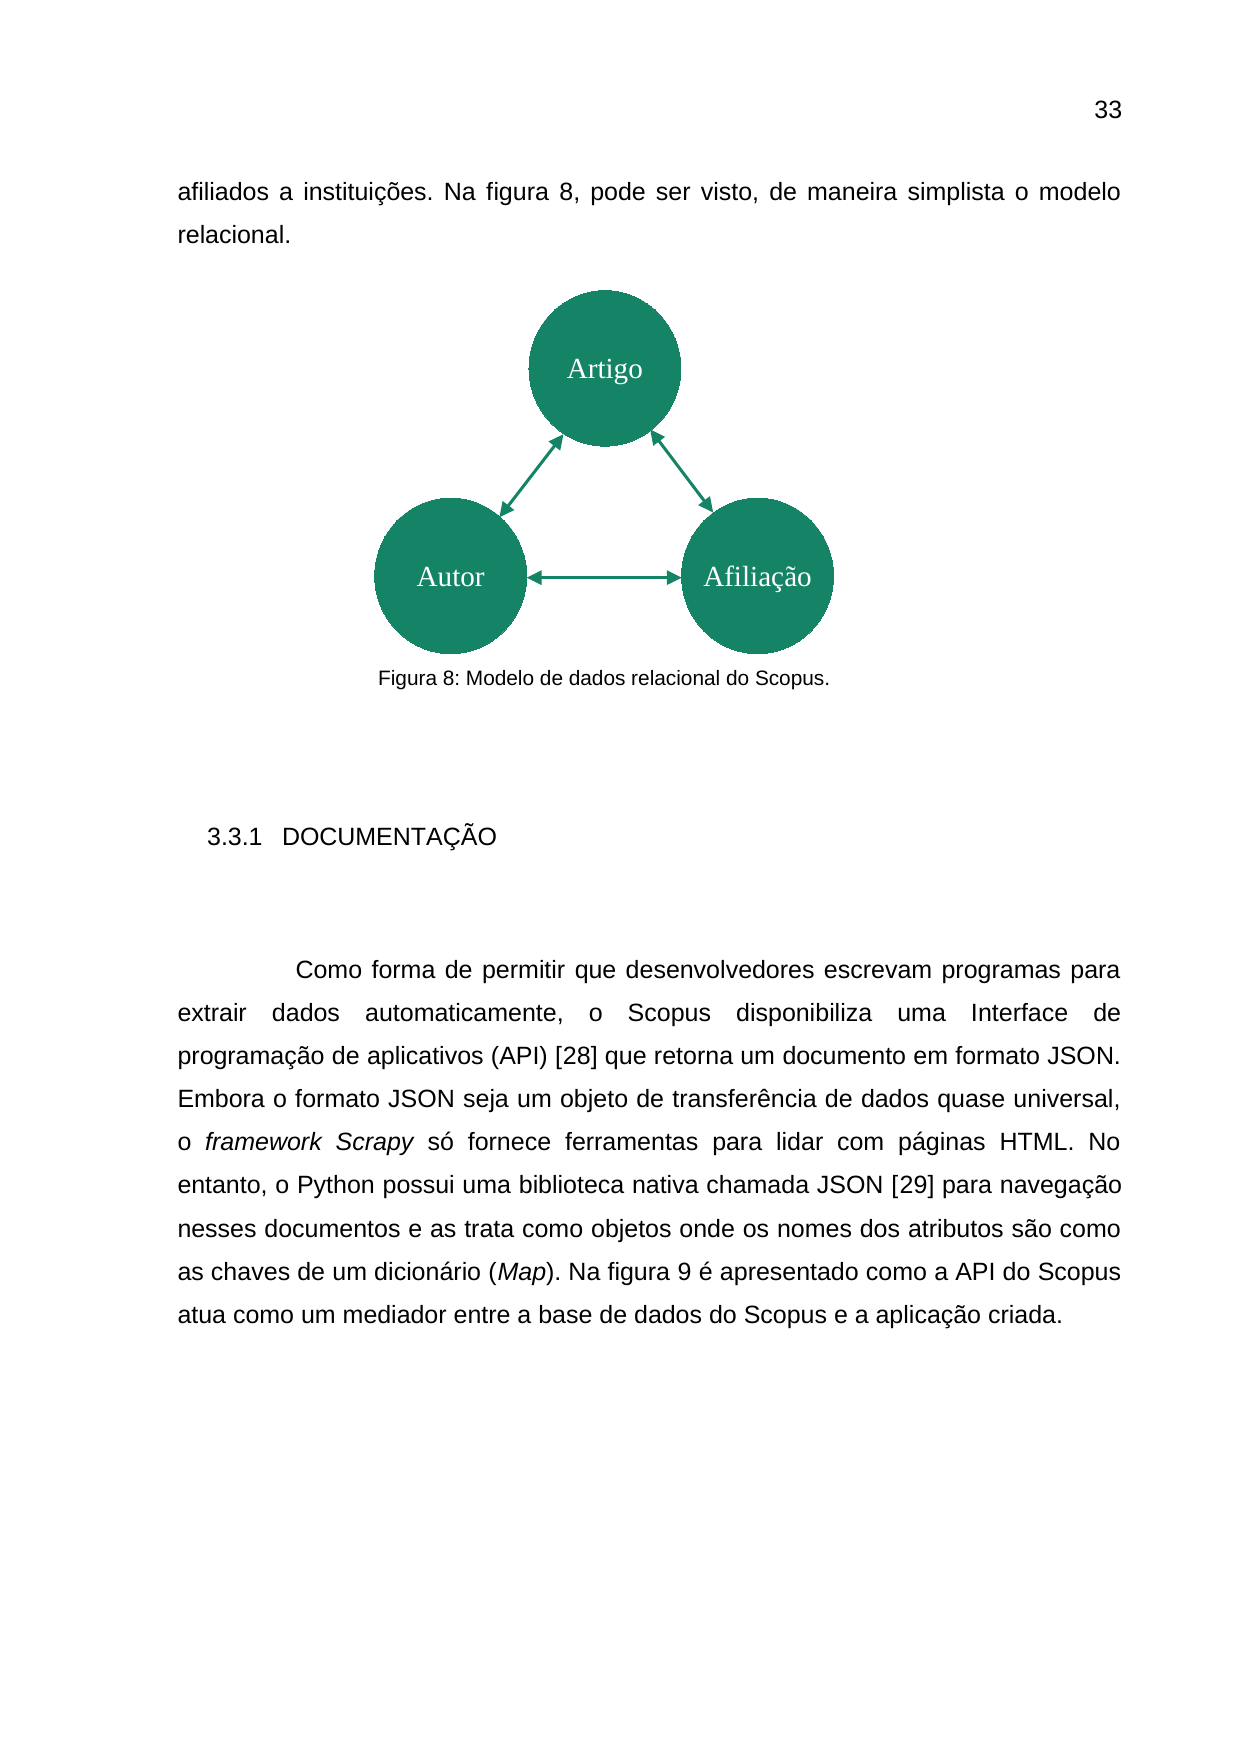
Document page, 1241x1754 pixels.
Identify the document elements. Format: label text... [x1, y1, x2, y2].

text Figura 8: Modelo de dados relacional do Scopus. [502, 432, 712, 577]
text afiliados a instituições. Na figura 8, pode ser visto, de maneira simplista o modelo relacional. [177, 177, 1122, 249]
text Figura 8: Modelo de dados relacional do Scopus. [653, 316, 834, 566]
subtitle DOCUMENTAÇÃO [207, 822, 1122, 851]
text Como forma de permitir que desenvolvedores escrevam programas para extrair dados automaticamente, o Scopus disponibiliza uma Interface de programação de aplicativos (API) [28] que retorna um documento em formato JSON. Embora o formato JSON seja um objeto de transferência de dados quase universal, o framework Scrapy só fornece ferramentas para lidar com páginas HTML. No entanto, o Python possui uma biblioteca nativa chamada JSON [29] para navegação nesses documentos e as trata como objetos onde os nomes dos atributos são como as chaves de um dicionário (Map). Na figura 9 é apresentado como a API do Scopus atua como um mediador entre a base de dados do Scopus e a aplicação criada. [177, 955, 1122, 1328]
text Figura 8: Modelo de dados relacional do Scopus. [374, 316, 562, 569]
text Figura 8: Modelo de dados relacional do Scopus. [374, 579, 834, 690]
